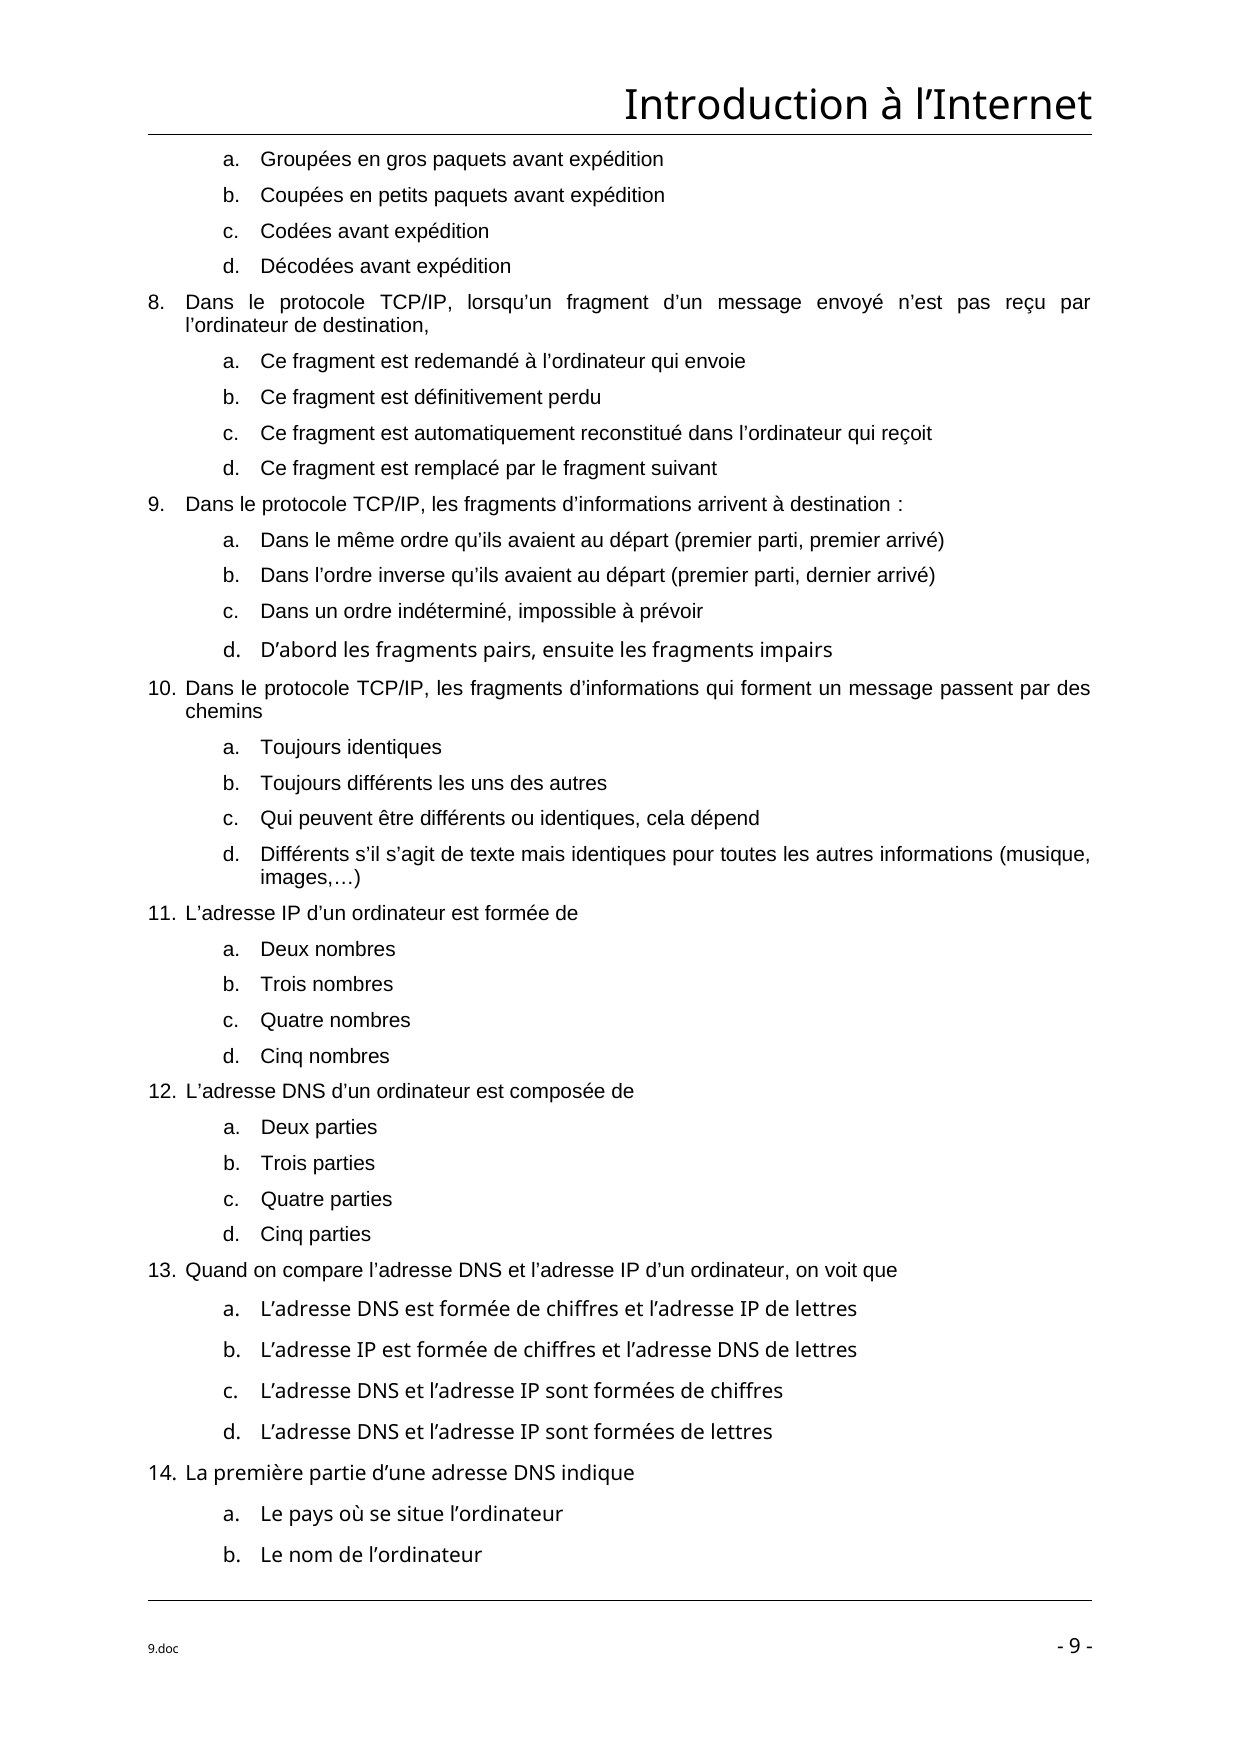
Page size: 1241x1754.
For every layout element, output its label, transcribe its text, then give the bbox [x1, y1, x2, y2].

list Le nom de l’ordinateur [223, 1540, 1092, 1568]
list L’adresse IP d’un ordinateur est formée de [148, 901, 1092, 925]
list Ce fragment est automatiquement reconstitué dans l’ordinateur qui reçoit [223, 421, 1092, 444]
list L’adresse IP est formée de chiffres et l’adresse DNS de lettres [223, 1335, 1092, 1364]
list Dans le même ordre qu’ils avaient au départ (premier parti, premier arrivé) [223, 528, 1092, 551]
list Quand on compare l’adresse DNS et l’adresse IP d’un ordinateur, on voit que [148, 1259, 1092, 1282]
list La première partie d’une adresse DNS indique [148, 1458, 1092, 1487]
list Toujours identiques [223, 735, 1092, 758]
list D’abord les fragments pairs, ensuite les fragments impairs [223, 635, 1092, 664]
list Qui peuvent être différents ou identiques, cela dépend [223, 807, 1092, 830]
list Ce fragment est redemandé à l’ordinateur qui envoie [223, 349, 1092, 373]
list Décodées avant expédition [223, 255, 1092, 278]
list L’adresse DNS est formée de chiffres et l’adresse IP de lettres [223, 1294, 1092, 1323]
list Le pays où se situe l’ordinateur [223, 1499, 1092, 1528]
list Dans le protocole TCP/IP, les fragments d’informations qui forment un message passent par des chemins [148, 676, 1092, 723]
list Dans un ordre indéterminé, impossible à prévoir [223, 600, 1092, 623]
list Toujours différents les uns des autres [223, 771, 1092, 794]
list Cinq nombres [223, 1044, 1092, 1068]
list L’adresse DNS et l’adresse IP sont formées de lettres [223, 1417, 1092, 1446]
list Dans le protocole TCP/IP, les fragments d’informations arrivent à destination : [148, 492, 1092, 516]
list Quatre parties [223, 1187, 1092, 1211]
list Cinq parties [223, 1223, 1092, 1246]
list Différents s’il s’agit de texte mais identiques pour toutes les autres informations (musique, images,…) [223, 842, 1092, 889]
list Deux parties [223, 1116, 1092, 1139]
list Dans l’ordre inverse qu’ils avaient au départ (premier parti, dernier arrivé) [223, 564, 1092, 587]
list L’adresse DNS et l’adresse IP sont formées de chiffres [223, 1376, 1092, 1405]
list Trois parties [223, 1152, 1092, 1175]
list Quatre nombres [223, 1009, 1092, 1032]
list Coupées en petits paquets avant expédition [223, 183, 1092, 207]
list Ce fragment est remplacé par le fragment suivant [223, 457, 1092, 480]
list Ce fragment est définitivement perdu [223, 385, 1092, 408]
list Groupées en gros paquets avant expédition [223, 148, 1092, 171]
list Codées avant expédition [223, 219, 1092, 242]
list Deux nombres [223, 937, 1092, 960]
list Trois nombres [223, 973, 1092, 996]
list L’adresse DNS d’un ordinateur est composée de [148, 1080, 1092, 1103]
list Dans le protocole TCP/IP, lorsqu’un fragment d’un message envoyé n’est pas reçu par l’ordinateur de destination, [148, 291, 1092, 337]
